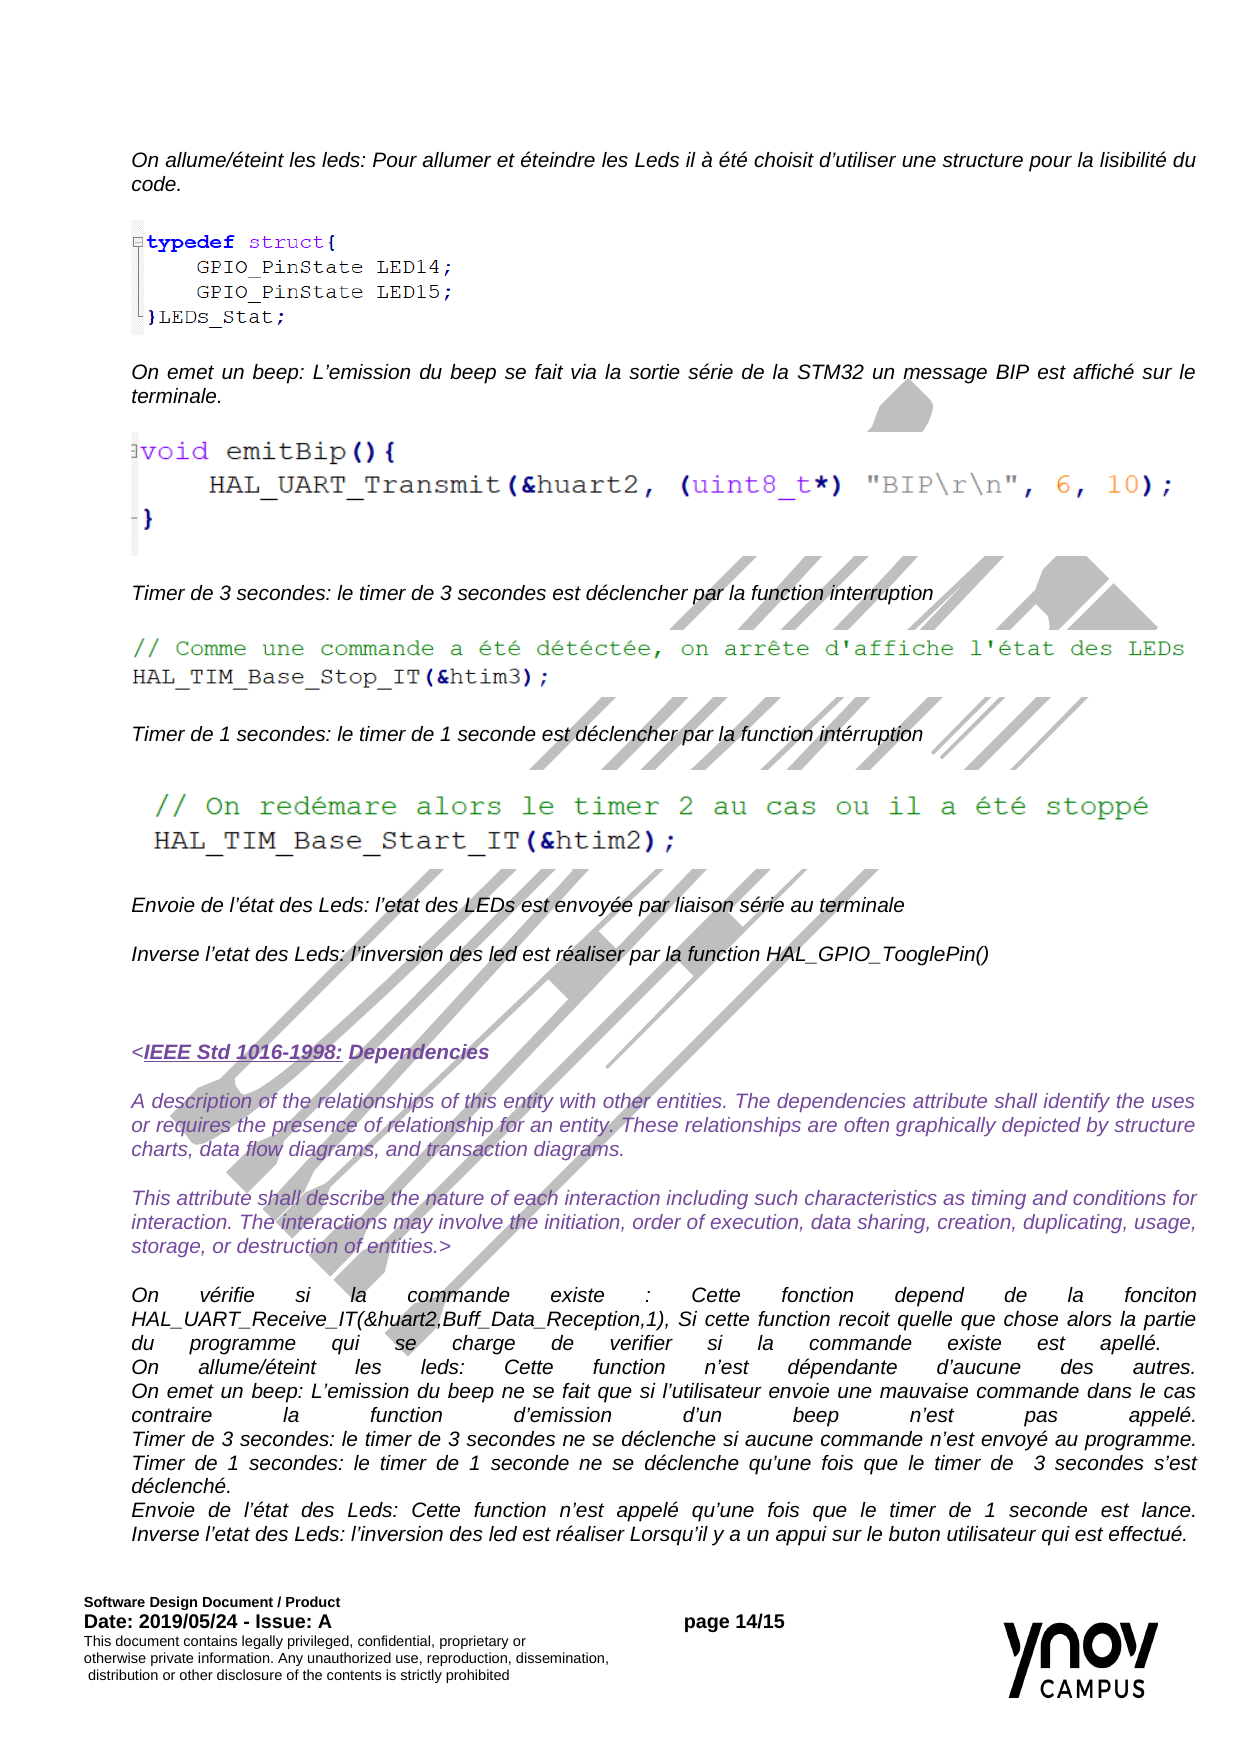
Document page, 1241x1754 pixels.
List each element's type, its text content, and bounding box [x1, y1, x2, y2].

text <IEEE Std 1016-1998: Dependencies [312, 1040, 369, 1064]
text Inverse l’etat des Leds: l’inversion des led est réaliser par la function HAL_GPIO_TooglePin() [131, 942, 355, 966]
text <IEEE Std 1016-1998: Dependencies [254, 1040, 319, 1061]
text Inverse l’etat des Leds: l’inversion des led est réaliser par la function HAL_GPIO_TooglePin() [784, 942, 1200, 966]
text A description of the relationships of this entity with other entities. The dependencies attribute shall identify the uses or requires the presence of relationship for an entity. These relationships are often graphically depicted by structure charts, data flow diagrams, and transaction diagrams. [131, 1089, 320, 1161]
picture [131, 630, 1200, 697]
text <IEEE Std 1016-1998: Dependencies [686, 1040, 1200, 1064]
text Timer de 3 secondes: le timer de 3 secondes est déclencher par la function interruption [1085, 581, 1200, 605]
text <IEEE Std 1016-1998: Dependencies [362, 1040, 416, 1064]
text A description of the relationships of this entity with other entities. The dependencies attribute shall identify the uses or requires the presence of relationship for an entity. These relationships are often graphically depicted by structure charts, data flow diagrams, and transaction diagrams. [431, 1089, 535, 1161]
text <IEEE Std 1016-1998: Dependencies [577, 1040, 630, 1064]
text This attribute shall describe the nature of each interaction including such characteristics as timing and conditions for interaction. The interactions may involve the initiation, order of execution, data sharing, creation, duplicating, usage, storage, or destruction of entities.> [350, 1186, 438, 1258]
text Envoie de l’état des Leds: l’etat des LEDs est envoyée par liaison série au terminale [131, 893, 404, 917]
text <IEEE Std 1016-1998: Dependencies [461, 1040, 528, 1064]
text A description of the relationships of this entity with other entities. The dependencies attribute shall identify the uses or requires the presence of relationship for an entity. These relationships are often graphically depicted by structure charts, data flow diagrams, and transaction diagrams. [589, 1089, 1200, 1161]
text A description of the relationships of this entity with other entities. The dependencies attribute shall identify the uses or requires the presence of relationship for an entity. These relationships are often graphically depicted by structure charts, data flow diagrams, and transaction diagrams. [359, 1089, 481, 1161]
text Timer de 1 secondes: le timer de 1 seconde est déclencher par la function intérruption [825, 722, 902, 746]
picture [131, 432, 1200, 556]
text <IEEE Std 1016-1998: Dependencies [523, 1040, 584, 1064]
text This attribute shall describe the nature of each interaction including such characteristics as timing and conditions for interaction. The interactions may involve the initiation, order of execution, data sharing, creation, duplicating, usage, storage, or destruction of entities.> [131, 1186, 389, 1258]
text Envoie de l’état des Leds: l’etat des LEDs est envoyée par liaison série au terminale [761, 893, 839, 917]
text Timer de 1 secondes: le timer de 1 seconde est déclencher par la function intérruption [131, 722, 575, 746]
text On emet un beep: L’emission du beep se fait via la sortie série de la STM32 un message BIP est affiché sur le terminale. [131, 360, 1200, 408]
text Timer de 3 secondes: le timer de 3 secondes est déclencher par la function interruption [959, 581, 1038, 605]
text Timer de 1 secondes: le timer de 1 seconde est déclencher par la function intérruption [1041, 722, 1200, 746]
text A description of the relationships of this entity with other entities. The dependencies attribute shall identify the uses or requires the presence of relationship for an entity. These relationships are often graphically depicted by structure charts, data flow diagrams, and transaction diagrams. [324, 1089, 423, 1161]
text Timer de 3 secondes: le timer de 3 secondes est déclencher par la function interruption [131, 581, 716, 605]
text Envoie de l’état des Leds: l’etat des LEDs est envoyée par liaison série au terminale [547, 893, 629, 917]
text <IEEE Std 1016-1998: Dependencies [614, 1040, 692, 1064]
text Timer de 1 secondes: le timer de 1 seconde est déclencher par la function intérruption [569, 722, 647, 746]
text <IEEE Std 1016-1998: Dependencies [131, 1040, 257, 1064]
picture [131, 220, 474, 335]
text This attribute shall describe the nature of each interaction including such characteristics as timing and conditions for interaction. The interactions may involve the initiation, order of execution, data sharing, creation, duplicating, usage, storage, or destruction of entities.> [389, 1186, 546, 1258]
text This attribute shall describe the nature of each interaction including such characteristics as timing and conditions for interaction. The interactions may involve the initiation, order of execution, data sharing, creation, duplicating, usage, storage, or destruction of entities.> [492, 1186, 1200, 1258]
picture [131, 770, 1200, 869]
text Envoie de l’état des Leds: l’etat des LEDs est envoyée par liaison série au terminale [398, 893, 475, 917]
picture [1002, 1614, 1158, 1705]
text Timer de 1 secondes: le timer de 1 seconde est déclencher par la function intérruption [732, 722, 809, 746]
text On allume/éteint les leds: Pour allumer et éteindre les Leds il à été choisit d’utiliser une structure pour la lisibilité du code. [131, 148, 1200, 196]
text On vérifie si la commande existe : Cette fonction depend de la fonciton HAL_UART_Receive_IT(&huart2,Buff_Data_Reception,1), Si cette function recoit quelle que chose alors la partie du programme qui se charge de verifier si la commande existe est apellé. On allume/éteint les leds: Cette function n’est dépendante d’aucune des autres. On emet un beep: L’emission du beep ne se fait que si l’utilisateur envoie une mauvaise commande dans le cas contraire la function d’emission d’un beep n’est pas appelé. Timer de 3 secondes: le timer de 3 secondes ne se déclenche si aucune commande n’est envoyé au programme. Timer de 1 secondes: le timer de 1 seconde ne se déclenche qu’une fois que le timer de 3 secondes s’est déclenché. Envoie de l’état des Leds: Cette function n’est appelé qu’une fois que le timer de 1 seconde est lance. Inverse l’etat des Leds: l’inversion des led est réaliser Lorsqu’il y a un appui sur le buton utilisateur qui est effectué. [131, 1283, 1200, 1546]
text Envoie de l’état des Leds: l’etat des LEDs est envoyée par liaison série au terminale [833, 893, 1200, 917]
text <IEEE Std 1016-1998: Dependencies [413, 1040, 475, 1064]
text A description of the relationships of this entity with other entities. The dependencies attribute shall identify the uses or requires the presence of relationship for an entity. These relationships are often graphically depicted by structure charts, data flow diagrams, and transaction diagrams. [278, 1089, 371, 1161]
text Timer de 3 secondes: le timer de 3 secondes est déclencher par la function interruption [874, 581, 957, 605]
text A description of the relationships of this entity with other entities. The dependencies attribute shall identify the uses or requires the presence of relationship for an entity. These relationships are often graphically depicted by structure charts, data flow diagrams, and transaction diagrams. [480, 1089, 643, 1161]
